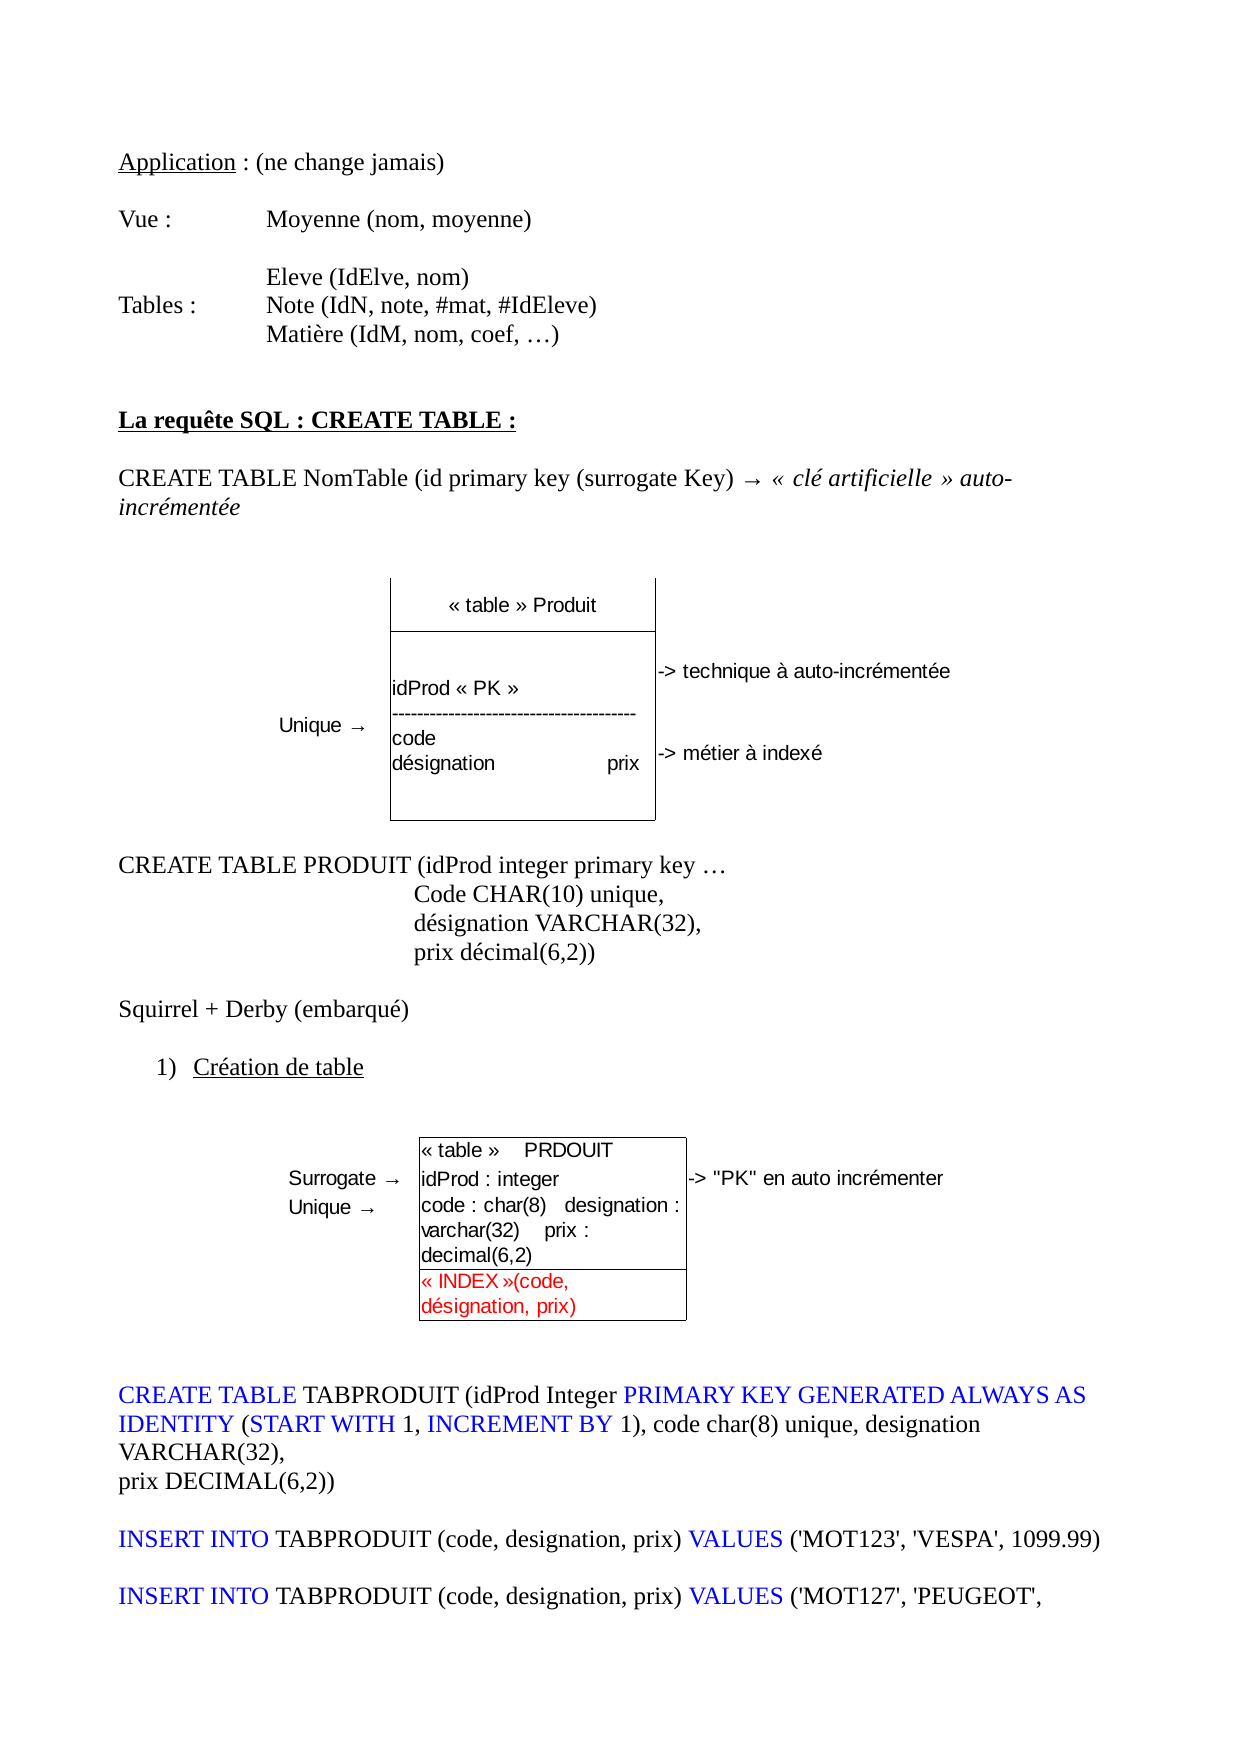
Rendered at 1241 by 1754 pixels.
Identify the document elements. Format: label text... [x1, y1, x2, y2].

text Code CHAR(10) unique, [118, 879, 1122, 908]
text Vue : Moyenne (nom, moyenne) [118, 204, 1122, 233]
text CREATE TABLE PRODUIT (idProd integer primary key … [118, 850, 1122, 879]
text prix décimal(6,2)) [118, 937, 1122, 965]
text Tables : Note (IdN, note, #mat, #IdEleve) [118, 291, 1122, 319]
text Application : (ne change jamais) [118, 147, 1122, 176]
text La requête SQL : CREATE TABLE : [118, 406, 1122, 434]
text Eleve (IdElve, nom) [118, 262, 1122, 291]
list Création de table [156, 1052, 1122, 1080]
text CREATE TABLE NomTable (id primary key (surrogate Key) → « clé artificielle » auto-incrémentée [118, 463, 1122, 521]
text Squirrel + Derby (embarqué) [118, 994, 1122, 1023]
text Matière (IdM, nom, coef, …) [118, 319, 1122, 348]
text CREATE TABLE TABPRODUIT (idProd Integer PRIMARY KEY GENERATED ALWAYS AS IDENTITY (START WITH 1, INCREMENT BY 1), code char(8) unique, designation VARCHAR(32), prix DECIMAL(6,2)) INSERT INTO TABPRODUIT (code, designation, prix) VALUES ('MOT123', 'VESPA', 1099.99) INSERT INTO TABPRODUIT (code, designation, prix) VALUES ('MOT127', 'PEUGEOT', [118, 1380, 1122, 1610]
text désignation VARCHAR(32), [118, 908, 1122, 937]
